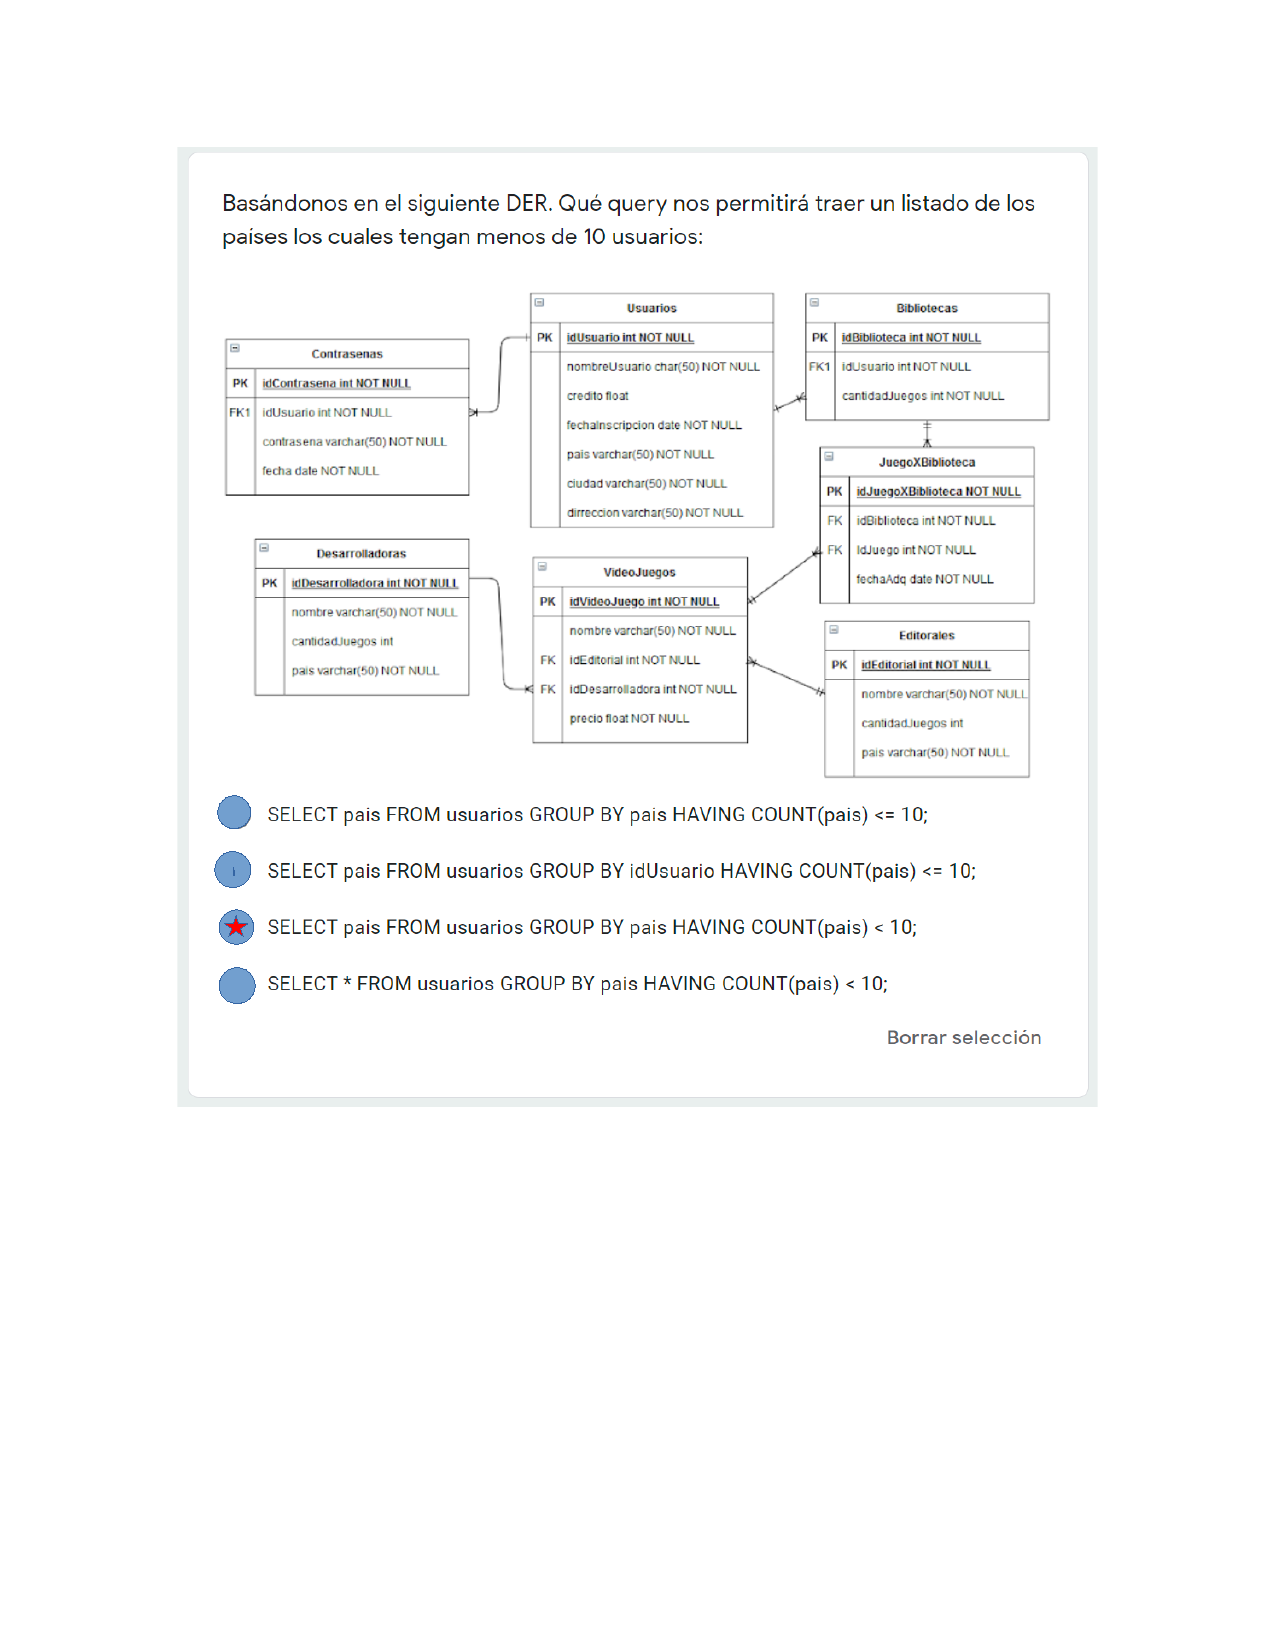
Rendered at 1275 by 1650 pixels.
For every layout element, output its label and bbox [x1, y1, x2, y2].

picture [177, 147, 1098, 1107]
